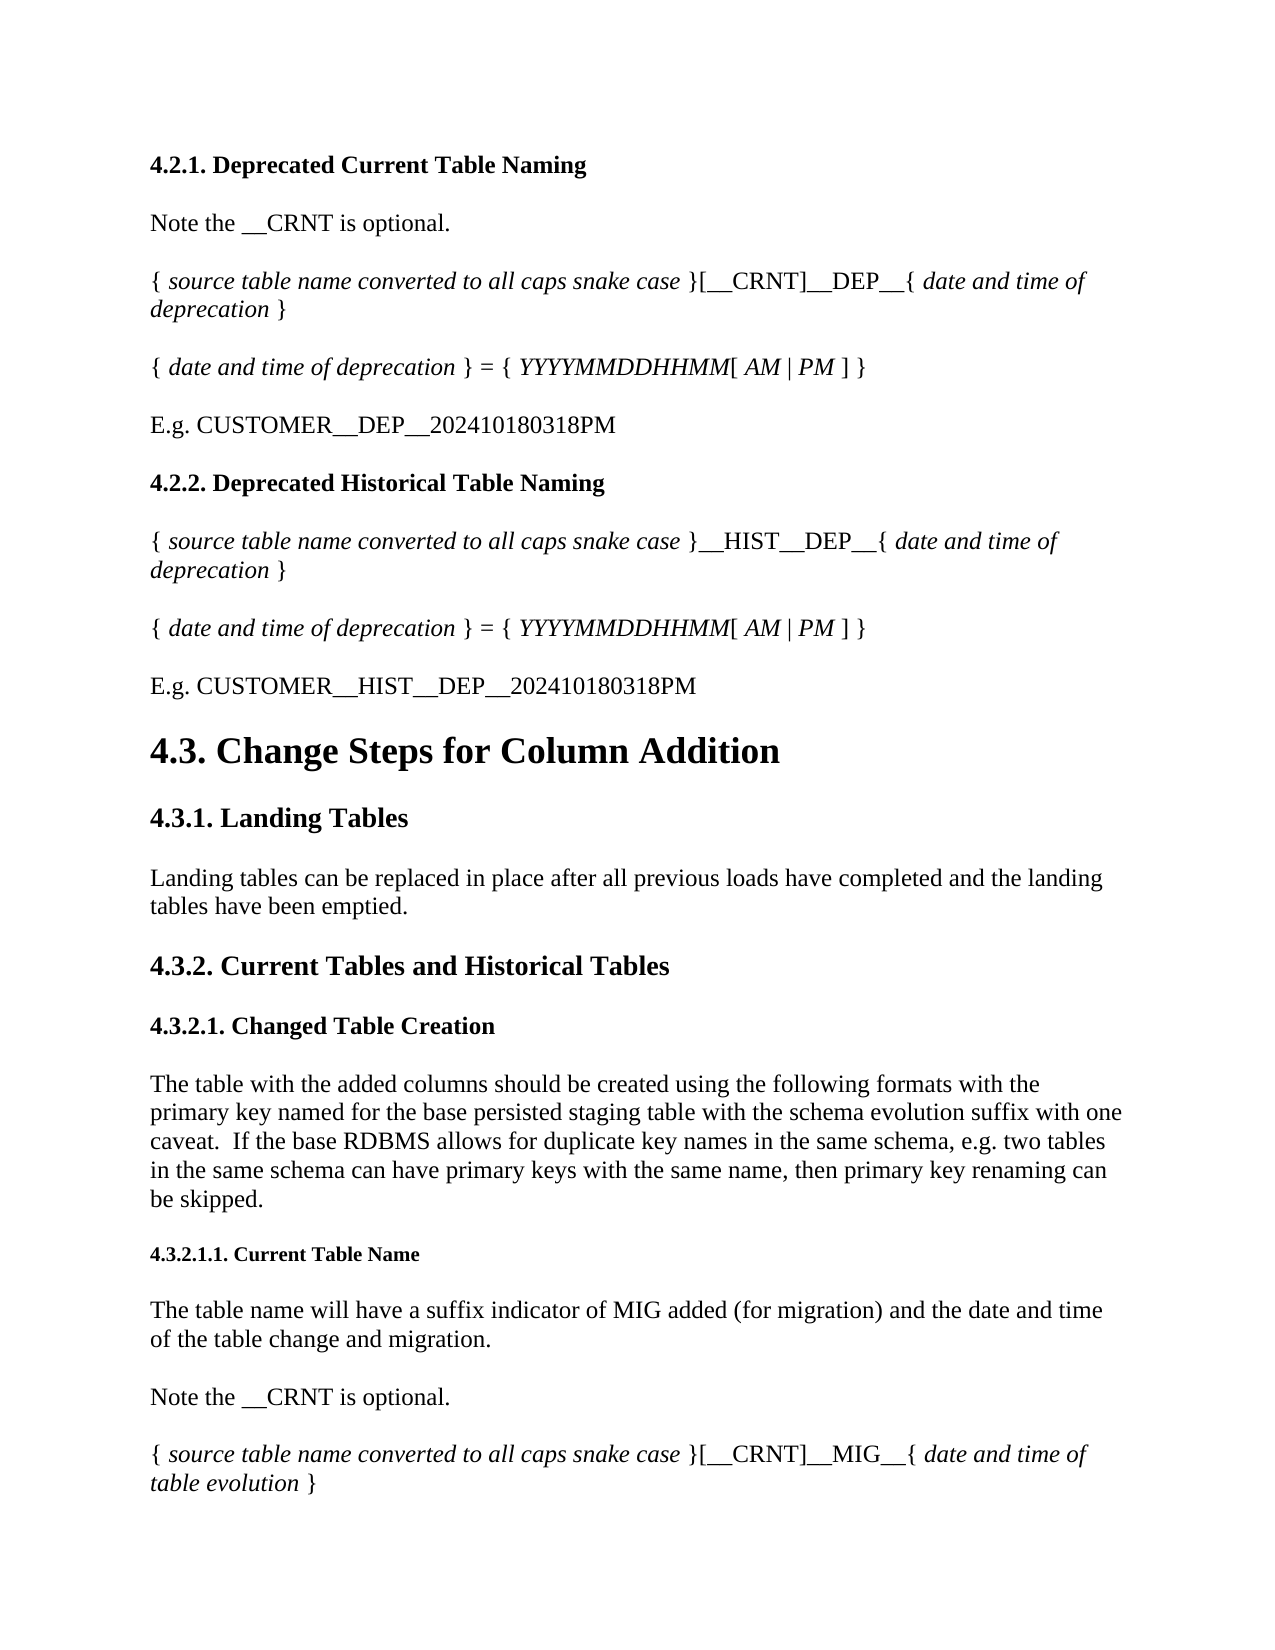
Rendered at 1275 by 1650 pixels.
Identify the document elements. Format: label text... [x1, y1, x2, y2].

subtitle 4.3.1. Landing Tables [150, 801, 1125, 833]
text E.g. CUSTOMER__HIST__DEP__202410180318PM [150, 671, 1125, 699]
text E.g. CUSTOMER__DEP__202410180318PM [150, 410, 1125, 439]
text The table name will have a suffix indicator of MIG added (for migration) and the date and time of the table change and migration. [150, 1295, 1125, 1352]
text { source table name converted to all caps snake case }[__CRNT]__DEP__{ date and time of deprecation } [150, 266, 1125, 323]
text { source table name converted to all caps snake case }__HIST__DEP__{ date and time of deprecation } [150, 526, 1125, 584]
subtitle 4.3.2.1.1. Current Table Name [150, 1242, 1125, 1266]
text { source table name converted to all caps snake case }[__CRNT]__MIG__{ date and time of table evolution } [150, 1439, 1125, 1497]
subtitle 4.3. Change Steps for Column Addition [150, 729, 1125, 772]
text { date and time of deprecation } = { YYYYMMDDHHMM[ AM | PM ] } [150, 352, 1125, 381]
subtitle 4.2.2. Deprecated Historical Table Naming [150, 468, 1125, 497]
text { date and time of deprecation } = { YYYYMMDDHHMM[ AM | PM ] } [150, 613, 1125, 642]
text Landing tables can be replaced in place after all previous loads have completed and the landing tables have been emptied. [150, 863, 1125, 920]
text Note the __CRNT is optional. [150, 208, 1125, 237]
subtitle 4.3.2.1. Changed Table Creation [150, 1011, 1125, 1039]
subtitle 4.2.1. Deprecated Current Table Naming [150, 150, 1125, 179]
subtitle 4.3.2. Current Tables and Historical Tables [150, 949, 1125, 982]
text The table with the added columns should be created using the following formats with the primary key named for the base persisted staging table with the schema evolution suffix with one caveat. If the base RDBMS allows for duplicate key names in the same schema, e.g. two tables in the same schema can have primary keys with the same name, then primary key renaming can be skipped. [150, 1069, 1125, 1212]
text Note the __CRNT is optional. [150, 1382, 1125, 1410]
